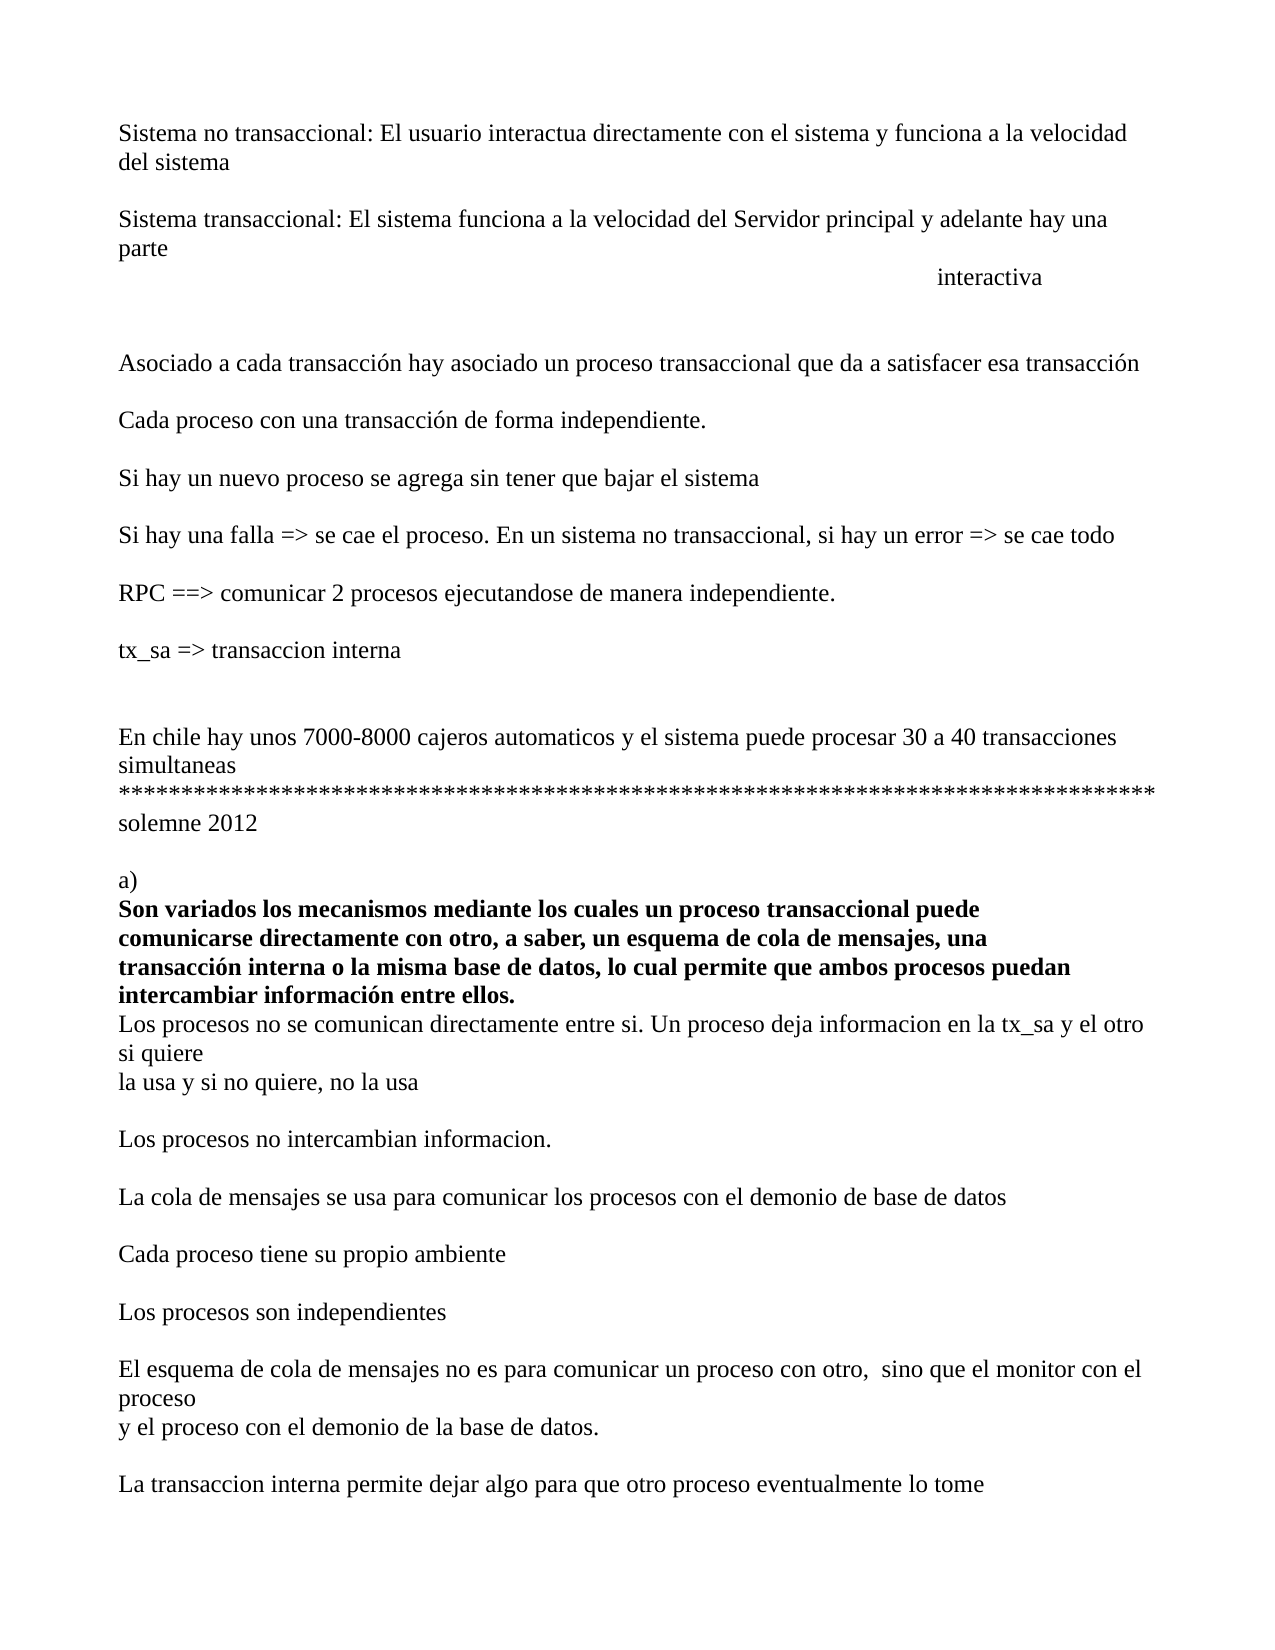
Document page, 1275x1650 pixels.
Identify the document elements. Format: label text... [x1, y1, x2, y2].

text Los procesos no se comunican directamente entre si. Un proceso deja informacion en la tx_sa y el otro si quiere [118, 1009, 1157, 1067]
text Los procesos son independientes [118, 1297, 1157, 1326]
text Son variados los mecanismos mediante los cuales un proceso transaccional puede [118, 894, 1157, 923]
text En chile hay unos 7000-8000 cajeros automaticos y el sistema puede procesar 30 a 40 transacciones simultaneas [118, 722, 1157, 779]
text tx_sa => transaccion interna [118, 636, 1157, 664]
text El esquema de cola de mensajes no es para comunicar un proceso con otro, sino que el monitor con el proceso [118, 1354, 1157, 1412]
text Sistema no transaccional: El usuario interactua directamente con el sistema y funciona a la velocidad del sistema [118, 118, 1157, 176]
text RPC ==> comunicar 2 procesos ejecutandose de manera independiente. [118, 578, 1157, 607]
text transacción interna o la misma base de datos, lo cual permite que ambos procesos puedan [118, 952, 1157, 981]
text intercambiar información entre ellos. [118, 981, 1157, 1009]
text interactiva [118, 262, 1157, 291]
text comunicarse directamente con otro, a saber, un esquema de cola de mensajes, una [118, 923, 1157, 952]
text Cada proceso tiene su propio ambiente [118, 1239, 1157, 1268]
text La transaccion interna permite dejar algo para que otro proceso eventualmente lo tome [118, 1469, 1157, 1498]
text Si hay una falla => se cae el proceso. En un sistema no transaccional, si hay un error => se cae todo [118, 521, 1157, 549]
text Cada proceso con una transacción de forma independiente. [118, 406, 1157, 434]
text Si hay un nuevo proceso se agrega sin tener que bajar el sistema [118, 463, 1157, 492]
text Los procesos no intercambian informacion. [118, 1124, 1157, 1153]
text a) [118, 866, 1157, 894]
text y el proceso con el demonio de la base de datos. [118, 1412, 1157, 1441]
text *********************************************************************************** [118, 779, 1157, 808]
text la usa y si no quiere, no la usa [118, 1067, 1157, 1096]
text solemne 2012 [118, 808, 1157, 837]
text La cola de mensajes se usa para comunicar los procesos con el demonio de base de datos [118, 1182, 1157, 1211]
text Asociado a cada transacción hay asociado un proceso transaccional que da a satisfacer esa transacción [118, 348, 1157, 377]
text Sistema transaccional: El sistema funciona a la velocidad del Servidor principal y adelante hay una parte [118, 204, 1157, 262]
